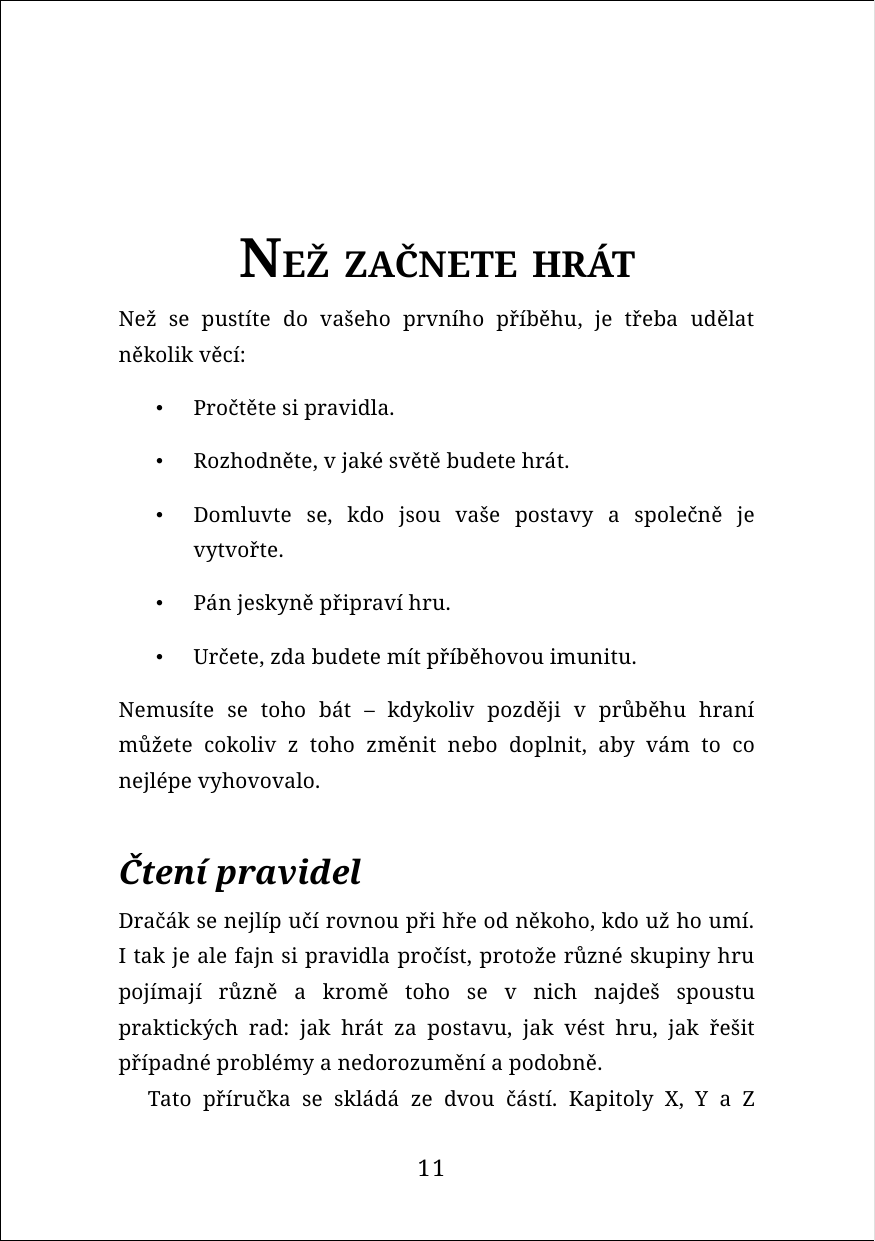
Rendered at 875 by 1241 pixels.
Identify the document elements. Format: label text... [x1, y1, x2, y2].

text Než se pustíte do vašeho prvního příběhu, je třeba udělat několik věcí: [118, 304, 756, 368]
text Nemusíte se toho bát – kdykoliv později v průběhu hraní můžete cokoliv z toho změnit nebo doplnit, aby vám to co nejlépe vyhovovalo. [118, 695, 756, 794]
list Pán jeskyně připraví hru. [156, 588, 756, 617]
subtitle Než začnete hrát [118, 219, 756, 293]
subtitle Čtení pravidel [118, 849, 756, 894]
list Pročtěte si pravidla. [156, 393, 756, 422]
text Dračák se nejlíp učí rovnou při hře od někoho, kdo už ho umí. I tak je ale fajn si pravidla pročíst, protože různé skupiny hru pojímají různě a kromě toho se v nich najdeš spoustu praktických rad: jak hrát za postavu, jak vést hru, jak řešit případné problémy a nedorozumění a podobně. Tato příručka se skládá ze dvou částí. Kapitoly X, Y a Z [118, 906, 756, 1112]
list Rozhodněte, v jaké světě budete hrát. [156, 447, 756, 475]
list Určete, zda budete mít příběhovou imunitu. [156, 642, 756, 670]
list Domluvte se, kdo jsou vaše postavy a společně je vytvořte. [156, 500, 756, 564]
